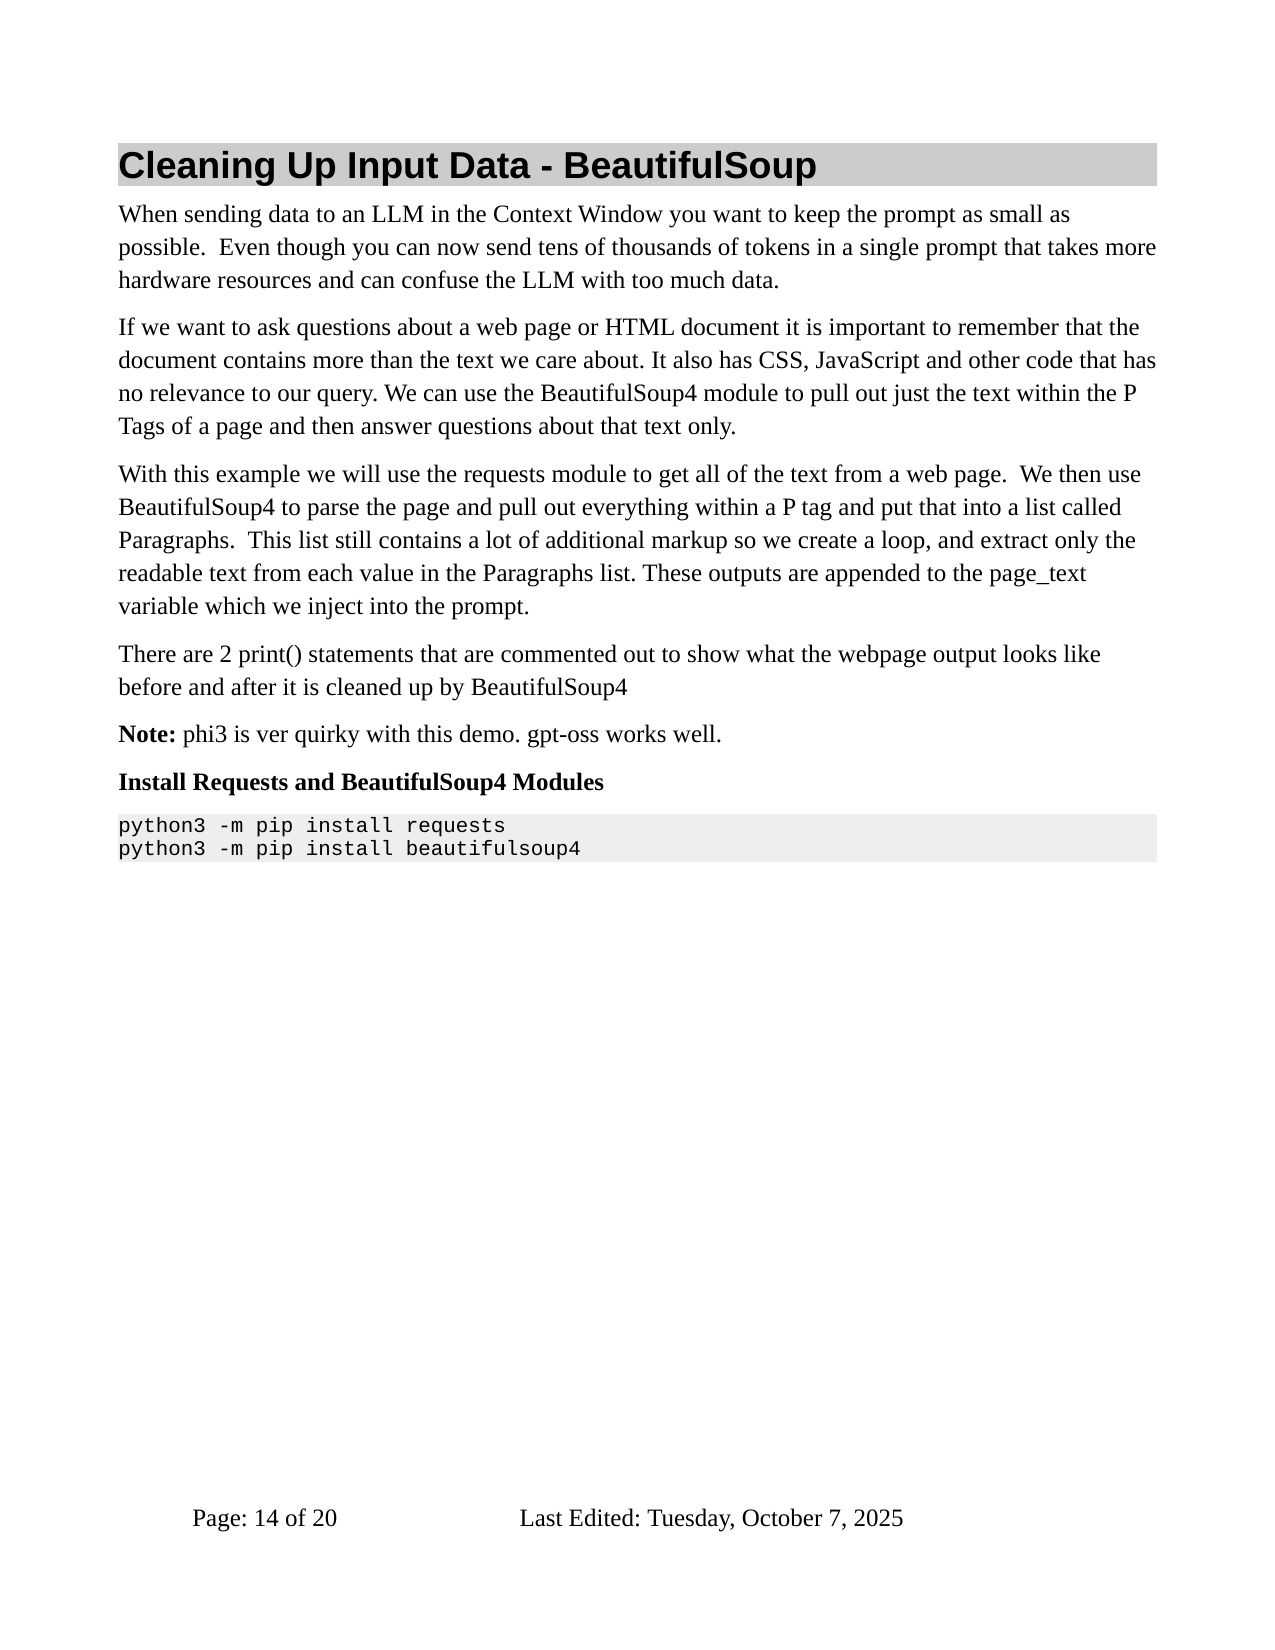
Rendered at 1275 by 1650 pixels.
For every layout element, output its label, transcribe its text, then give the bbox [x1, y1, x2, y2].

text If we want to ask questions about a web page or HTML document it is important to remember that the document contains more than the text we care about. It also has CSS, JavaScript and other code that has no relevance to our query. We can use the BeautifulSoup4 module to pull out just the text within the P Tags of a page and then answer questions about that text only. [118, 312, 1157, 440]
subtitle Cleaning Up Input Data - BeautifulSoup [118, 143, 1157, 186]
text When sending data to an LLM in the Context Window you want to keep the prompt as small as possible. Even though you can now send tens of thousands of tokens in a single prompt that takes more hardware resources and can confuse the LLM with too much data. [118, 199, 1157, 293]
text Note: phi3 is ver quirky with this demo. gpt-oss works well. [118, 719, 1157, 748]
text python3 -m pip install requests [118, 814, 1157, 838]
text With this example we will use the requests module to get all of the text from a web page. We then use BeautifulSoup4 to parse the page and pull out everything within a P tag and put that into a list called Paragraphs. This list still contains a lot of additional markup so we create a loop, and extract only the readable text from each value in the Paragraphs list. These outputs are appended to the page_text variable which we inject into the prompt. [118, 459, 1157, 620]
text There are 2 print() statements that are commented out to show what the webpage output looks like before and after it is cleaned up by BeautifulSoup4 [118, 639, 1157, 701]
text Install Requests and BeautifulSoup4 Modules [118, 767, 1157, 796]
text python3 -m pip install beautifulsoup4 [118, 838, 1157, 862]
